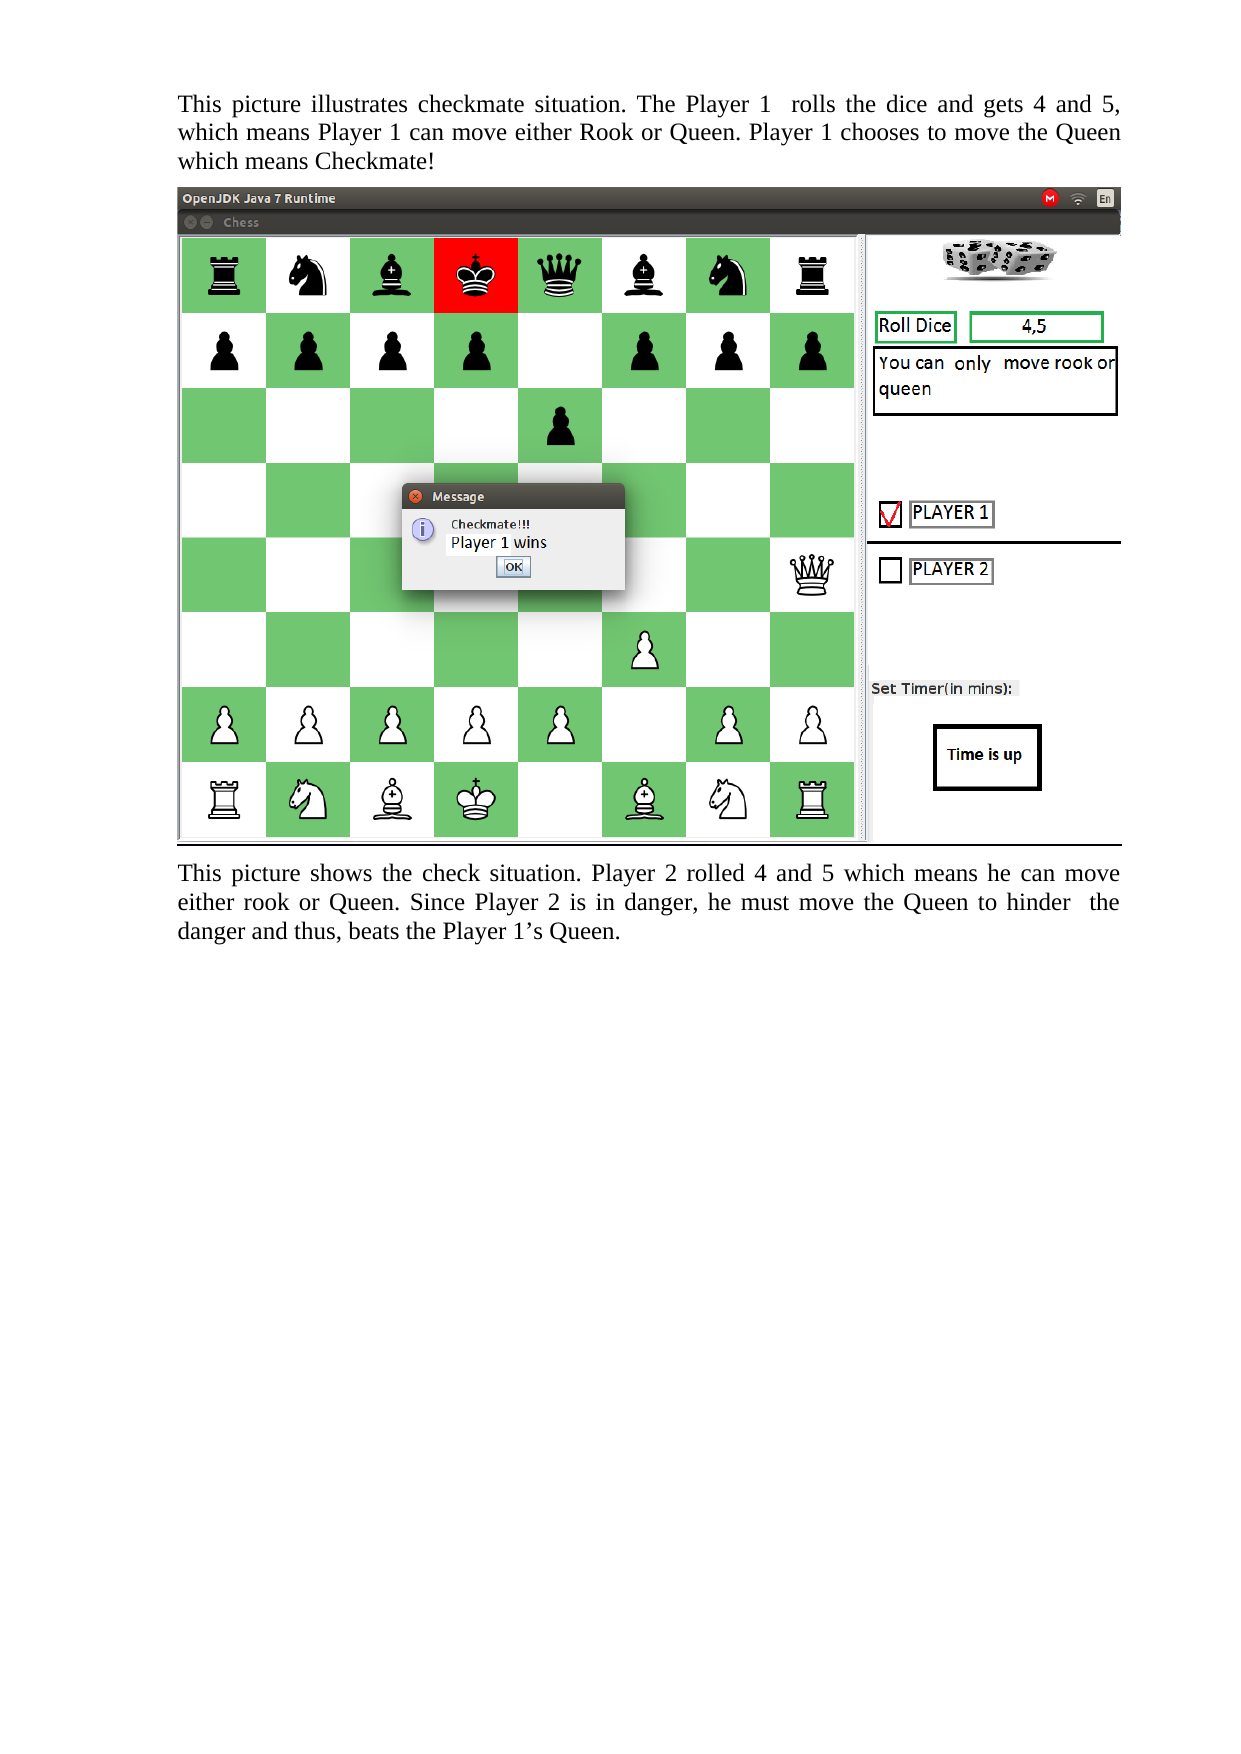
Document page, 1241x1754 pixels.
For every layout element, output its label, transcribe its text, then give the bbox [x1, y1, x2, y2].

text This picture illustrates checkmate situation. The Player 1 rolls the dice and gets 4 and 5, which means Player 1 can move either Rook or Queen. Player 1 chooses to move the Queen which means Checkmate! [177, 89, 1122, 175]
picture [177, 187, 1121, 842]
text This picture shows the check situation. Player 2 rolled 4 and 5 which means he can move either rook or Queen. Since Player 2 is in danger, he must move the Queen to hinder the danger and thus, beats the Player 1’s Queen. [177, 858, 1122, 944]
